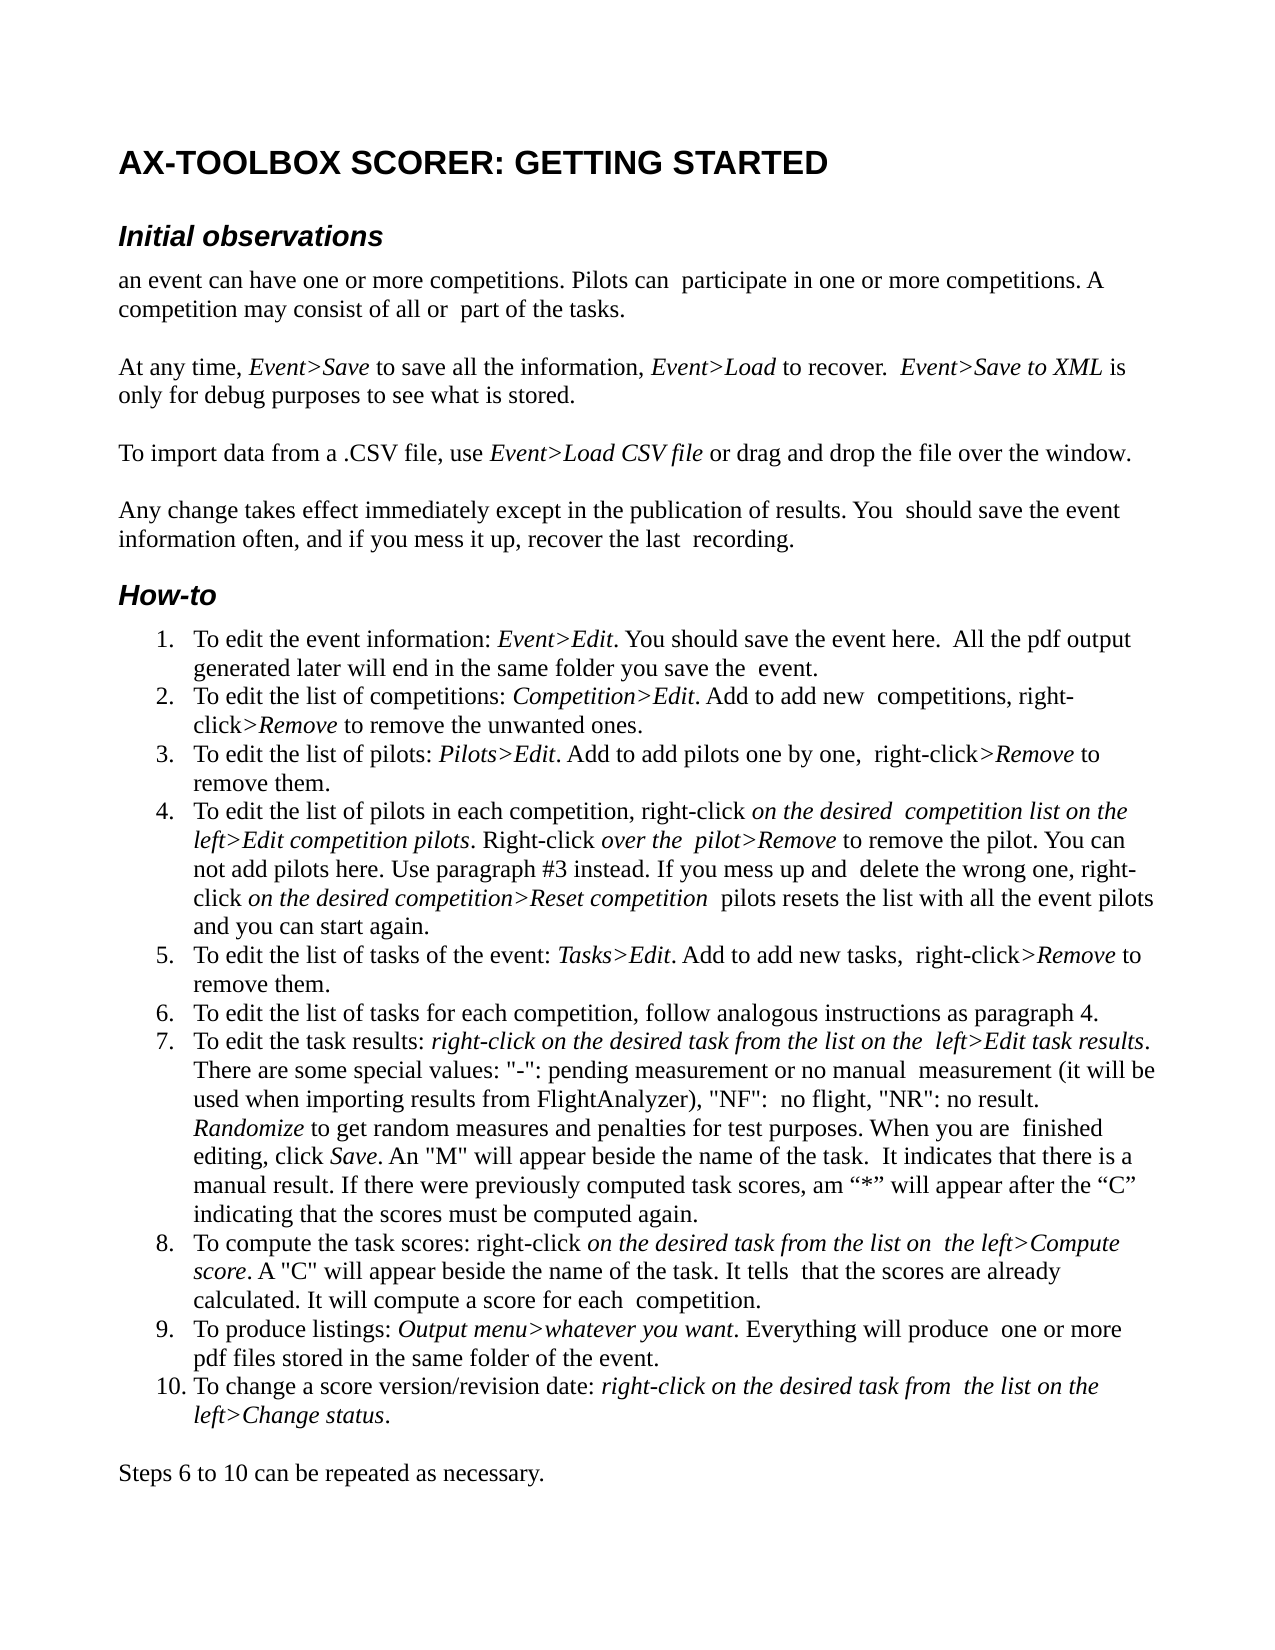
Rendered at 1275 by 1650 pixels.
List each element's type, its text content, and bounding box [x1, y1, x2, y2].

list To edit the list of tasks for each competition, follow analogous instructions as paragraph 4. [156, 998, 1157, 1026]
text At any time, Event>Save to save all the information, Event>Load to recover. Event>Save to XML is only for debug purposes to see what is stored. [118, 352, 1157, 409]
text an event can have one or more competitions. Pilots can participate in one or more competitions. A competition may consist of all or part of the tasks. [118, 265, 1157, 323]
list To compute the task scores: right-click on the desired task from the list on the left>Compute score. A "C" will appear beside the name of the task. It tells that the scores are already calculated. It will compute a score for each competition. [156, 1228, 1157, 1314]
list To produce listings: Output menu>whatever you want. Everything will produce one or more pdf files stored in the same folder of the event. [156, 1314, 1157, 1371]
subtitle Initial observations [118, 219, 1157, 253]
list To edit the list of tasks of the event: Tasks>Edit. Add to add new tasks, right-click>Remove to remove them. [156, 940, 1157, 998]
subtitle AX-TOOLBOX SCORER: GETTING STARTED [118, 143, 1157, 182]
text To import data from a .CSV file, use Event>Load CSV file or drag and drop the file over the window. [118, 438, 1157, 467]
list To edit the event information: Event>Edit. You should save the event here. All the pdf output generated later will end in the same folder you save the event. [156, 624, 1157, 681]
list To edit the list of pilots: Pilots>Edit. Add to add pilots one by one, right-click>Remove to remove them. [156, 739, 1157, 796]
list To edit the list of competitions: Competition>Edit. Add to add new competitions, right-click>Remove to remove the unwanted ones. [156, 681, 1157, 739]
list To change a score version/revision date: right-click on the desired task from the list on the left>Change status. [156, 1371, 1157, 1429]
subtitle How-to [118, 578, 1157, 611]
list To edit the list of pilots in each competition, right-click on the desired competition list on the left>Edit competition pilots. Right-click over the pilot>Remove to remove the pilot. You can not add pilots here. Use paragraph #3 instead. If you mess up and delete the wrong one, right-click on the desired competition>Reset competition pilots resets the list with all the event pilots and you can start again. [156, 796, 1157, 940]
list To edit the task results: right-click on the desired task from the list on the left>Edit task results. There are some special values: "-": pending measurement or no manual measurement (it will be used when importing results from FlightAnalyzer), "NF": no flight, "NR": no result. Randomize to get random measures and penalties for test purposes. When you are finished editing, click Save. An "M" will appear beside the name of the task. It indicates that there is a manual result. If there were previously computed task scores, am “*” will appear after the “C” indicating that the scores must be computed again. [156, 1026, 1157, 1228]
text Steps 6 to 10 can be repeated as necessary. [118, 1458, 1157, 1486]
text Any change takes effect immediately except in the publication of results. You should save the event information often, and if you mess it up, recover the last recording. [118, 495, 1157, 553]
